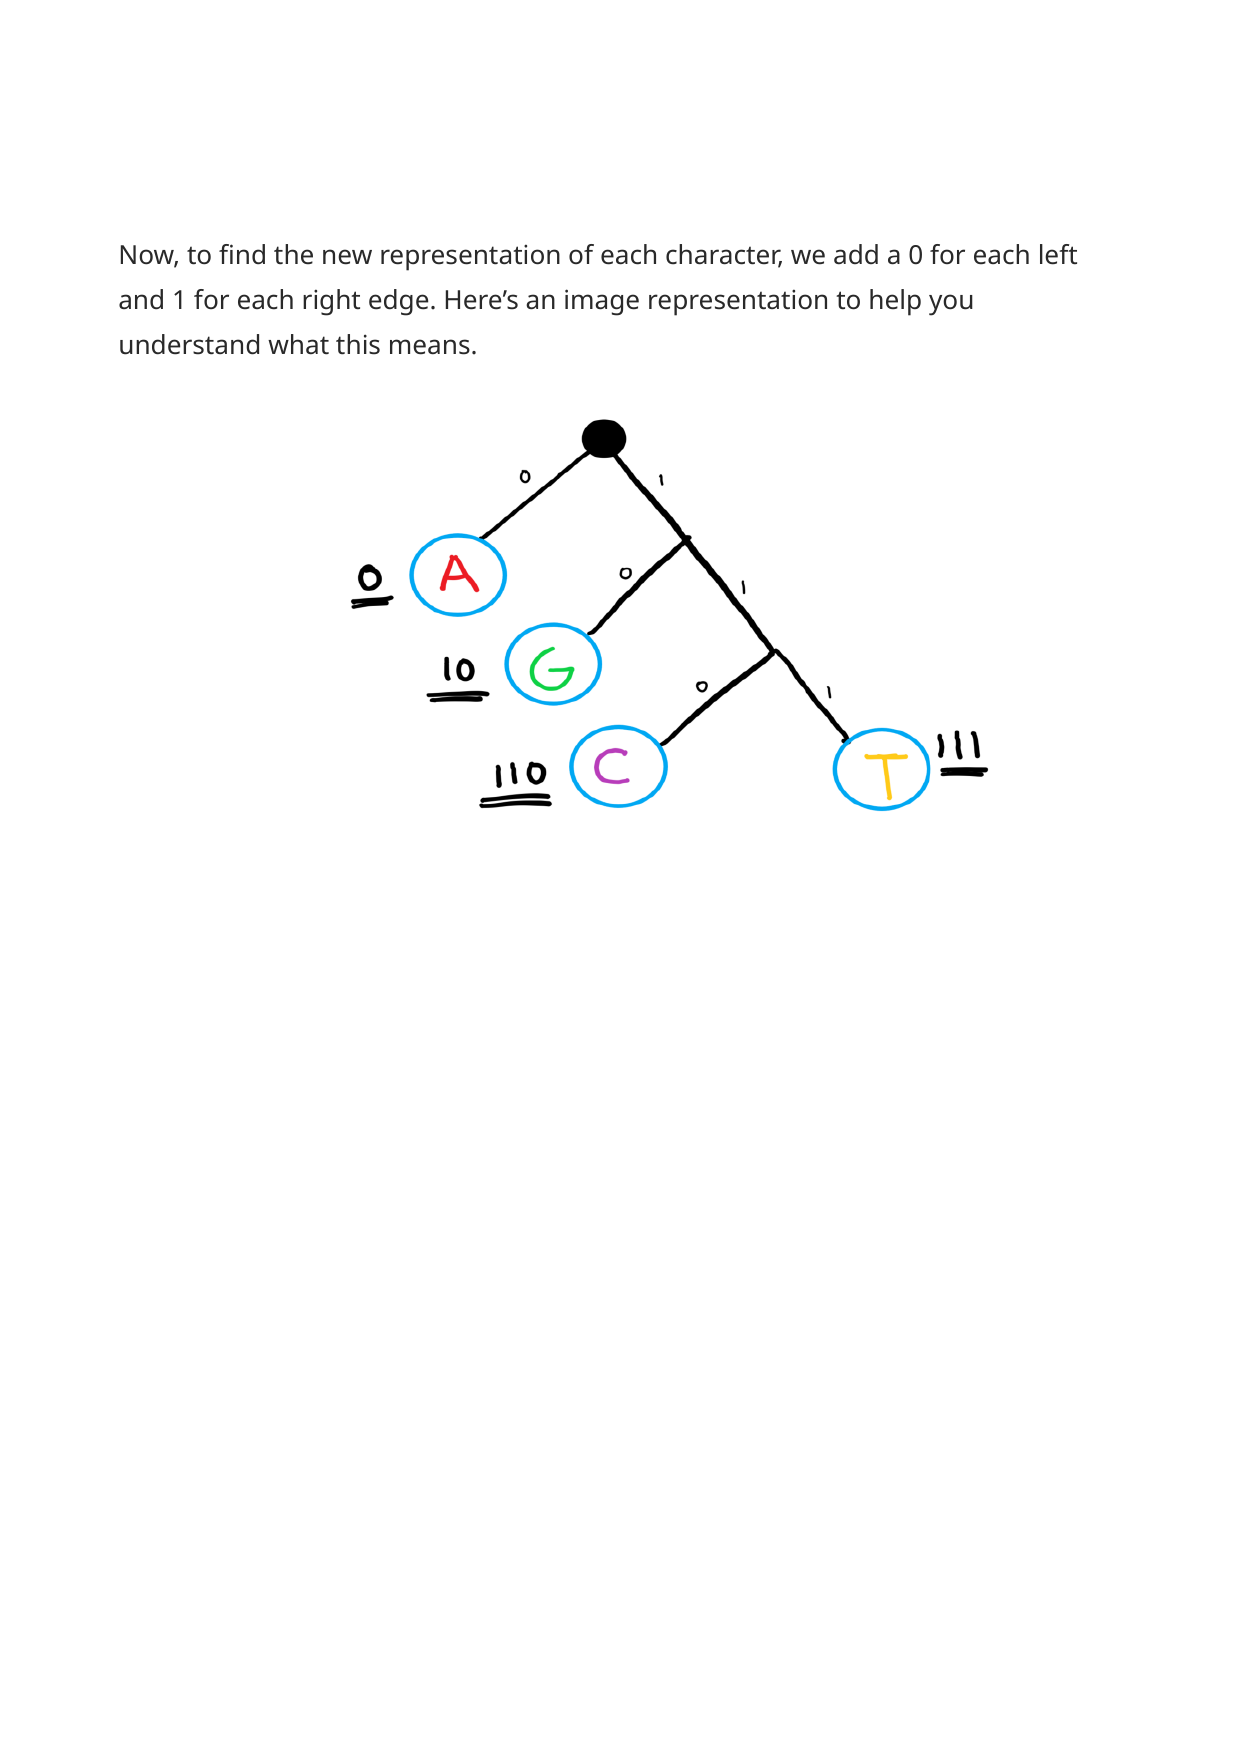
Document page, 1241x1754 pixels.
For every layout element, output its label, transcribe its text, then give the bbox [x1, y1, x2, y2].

text Now, to find the new representation of each character, we add a 0 for each left and 1 for each right edge. Here’s an image representation to help you understand what this means. [118, 227, 1122, 362]
picture [186, 376, 1054, 864]
